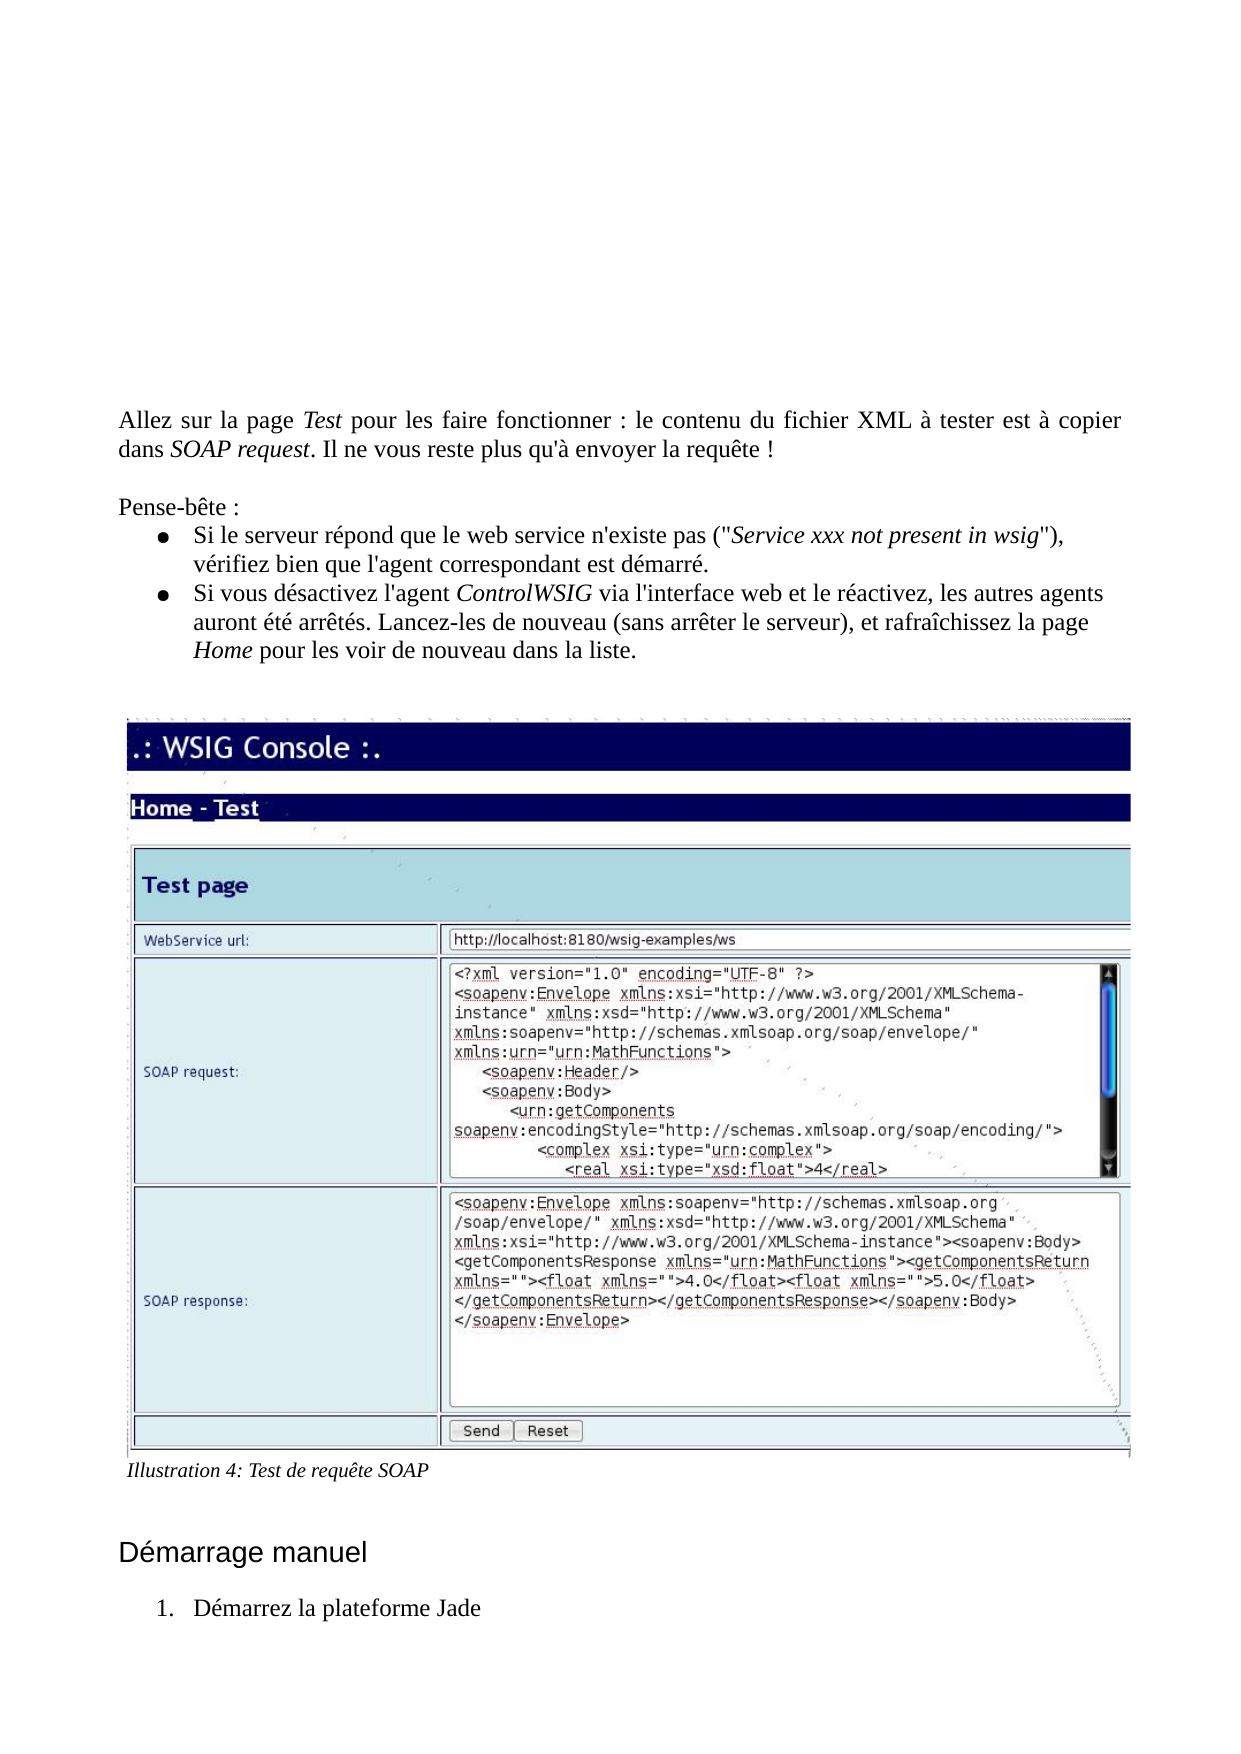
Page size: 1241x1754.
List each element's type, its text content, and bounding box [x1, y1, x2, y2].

list Démarrez la plateforme Jade [156, 1593, 1122, 1622]
list Si vous désactivez l'agent ControlWSIG via l'interface web et le réactivez, les autres agents auront été arrêtés. Lancez-les de nouveau (sans arrêter le serveur), et rafraîchissez la page Home pour les voir de nouveau dans la liste. [156, 578, 1122, 664]
text Pense-bête : [118, 492, 1122, 521]
picture [126, 718, 1131, 1458]
list Si le serveur répond que le web service n'existe pas ("Service xxx not present in wsig"), vérifiez bien que l'agent correspondant est démarré. [156, 521, 1122, 578]
text Illustration 4: Test de requête SOAP [127, 1458, 1130, 1482]
subtitle Démarrage manuel [118, 1535, 1122, 1569]
text Allez sur la page Test pour les faire fonctionner : le contenu du fichier XML à tester est à copier dans SOAP request. Il ne vous reste plus qu'à envoyer la requête ! [118, 406, 1122, 463]
